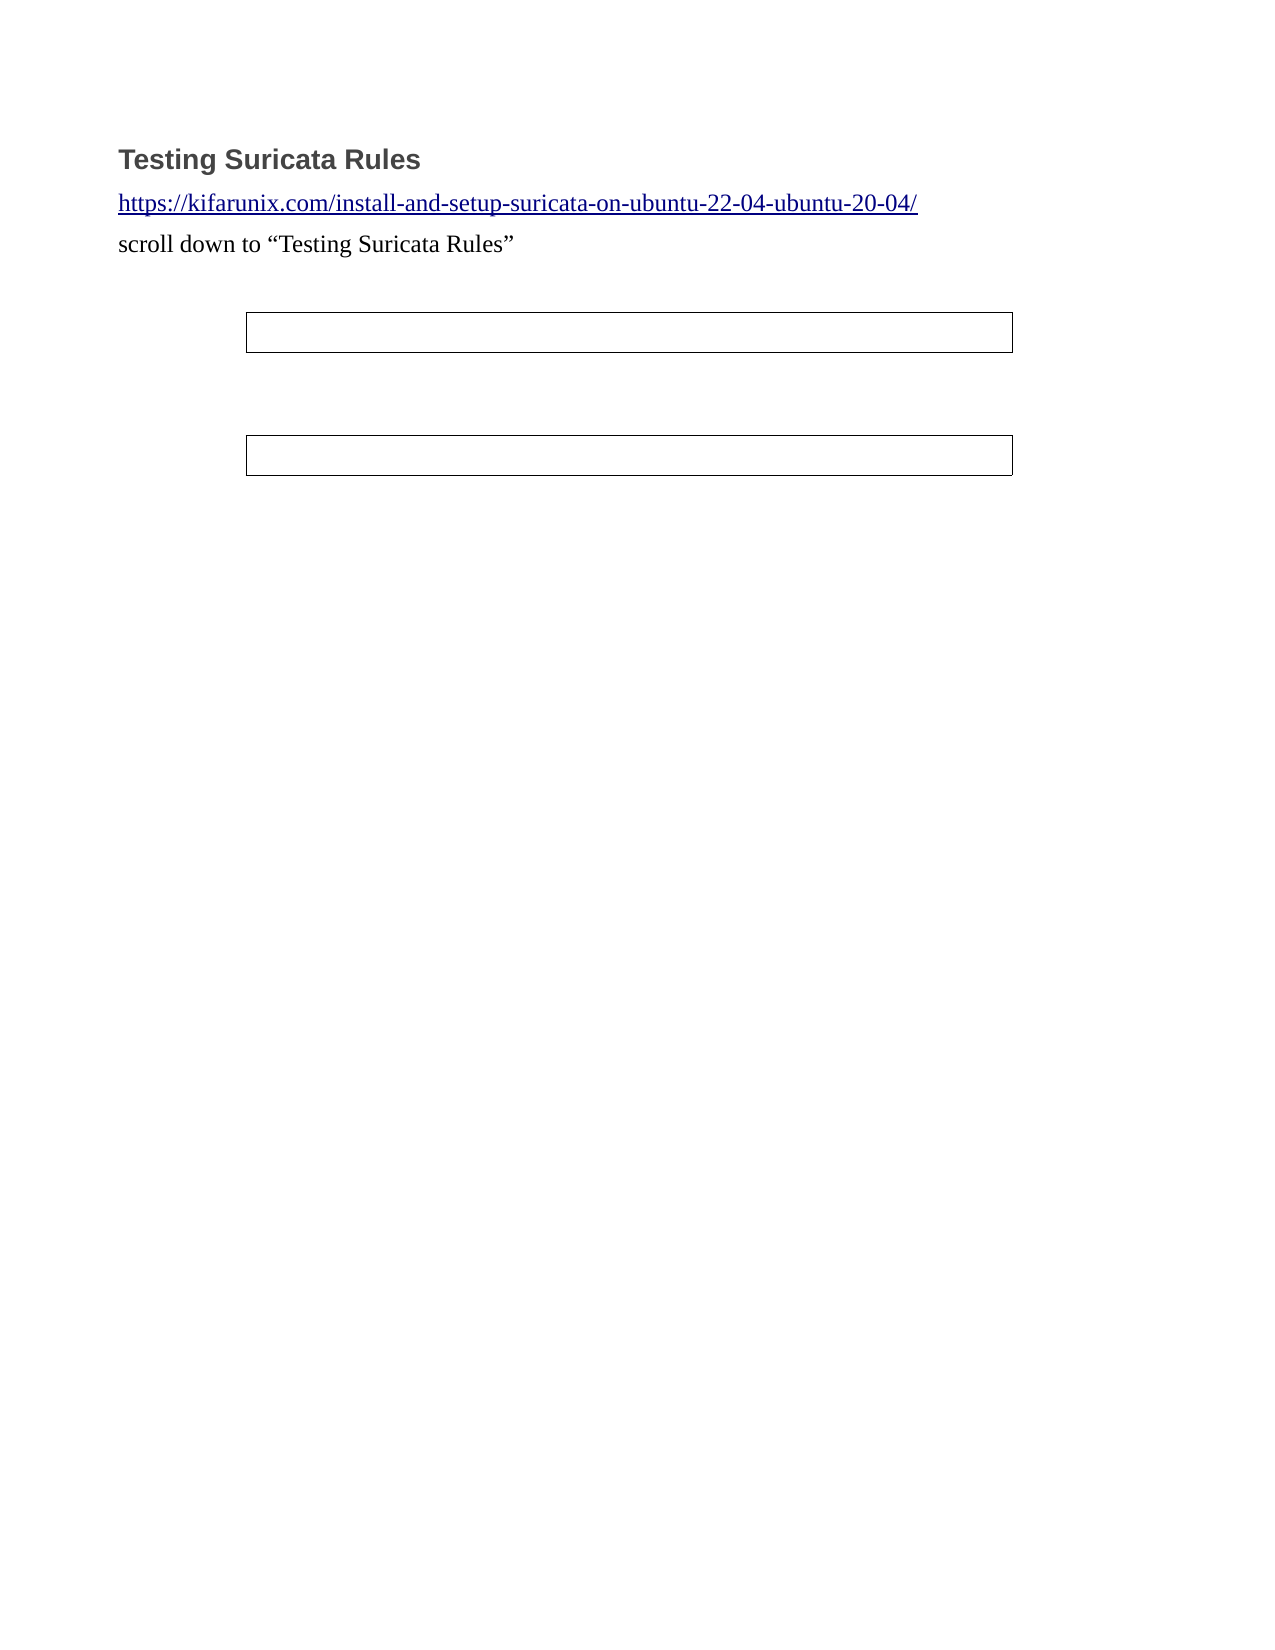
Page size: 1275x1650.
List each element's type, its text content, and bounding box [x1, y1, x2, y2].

table_header [247, 436, 1012, 475]
text scroll down to “Testing Suricata Rules” [118, 229, 1157, 258]
text https://kifarunix.com/install-and-setup-suricata-on-ubuntu-22-04-ubuntu-20-04/ [118, 188, 1157, 217]
subtitle Testing Suricata Rules [118, 143, 1157, 176]
table_header [247, 313, 1012, 352]
